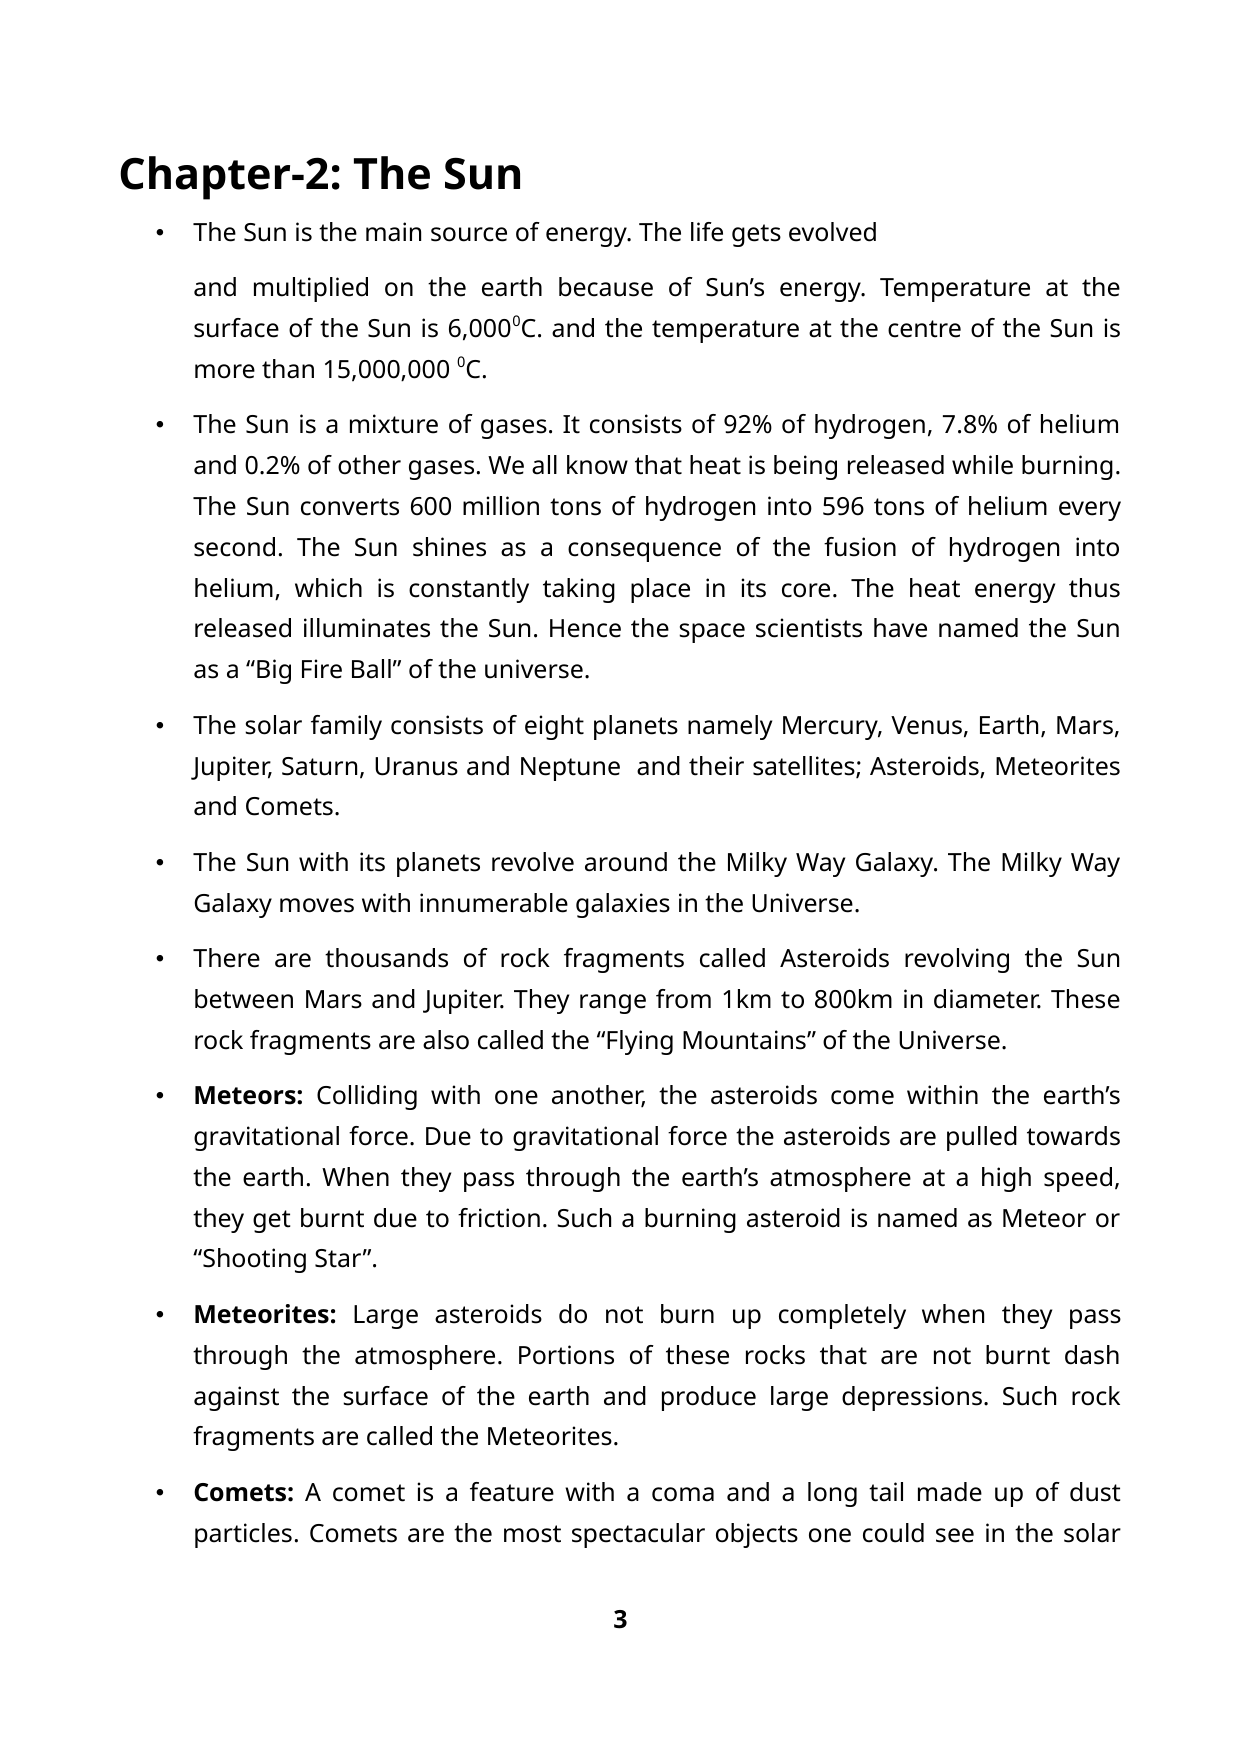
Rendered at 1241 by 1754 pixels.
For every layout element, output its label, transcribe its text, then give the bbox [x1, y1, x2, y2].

list The Sun is a mixture of gases. It consists of 92% of hydrogen, 7.8% of helium and 0.2% of other gases. We all know that heat is being released while burning. The Sun converts 600 million tons of hydrogen into 596 tons of helium every second. The Sun shines as a consequence of the fusion of hydrogen into helium, which is constantly taking place in its core. The heat energy thus released illuminates the Sun. Hence the space scientists have named the Sun as a “Big Fire Ball” of the universe. [156, 407, 1122, 686]
subtitle Chapter-2: The Sun [118, 143, 1122, 202]
list There are thousands of rock fragments called Asteroids revolving the Sun between Mars and Jupiter. They range from 1km to 800km in diameter. These rock fragments are also called the “Flying Mountains” of the Universe. [156, 941, 1122, 1056]
list and multiplied on the earth because of Sun’s energy. Temperature at the surface of the Sun is 6,0000C. and the temperature at the centre of the Sun is more than 15,000,000 0C. [156, 270, 1122, 386]
list Meteors: Colliding with one another, the asteroids come within the earth’s gravitational force. Due to gravitational force the asteroids are pulled towards the earth. When they pass through the earth’s atmosphere at a high speed, they get burnt due to friction. Such a burning asteroid is named as Meteor or “Shooting Star”. [156, 1078, 1122, 1275]
list Meteorites: Large asteroids do not burn up completely when they pass through the atmosphere. Portions of these rocks that are not burnt dash against the surface of the earth and produce large depressions. Such rock fragments are called the Meteorites. [156, 1296, 1122, 1453]
list The Sun with its planets revolve around the Milky Way Galaxy. The Milky Way Galaxy moves with innumerable galaxies in the Universe. [156, 844, 1122, 919]
list Comets: A comet is a feature with a coma and a long tail made up of dust particles. Comets are the most spectacular objects one could see in the solar [156, 1474, 1122, 1549]
list The solar family consists of eight planets namely Mercury, Venus, Earth, Mars, Jupiter, Saturn, Uranus and Neptune and their satellites; Asteroids, Meteorites and Comets. [156, 707, 1122, 823]
list The Sun is the main source of energy. The life gets evolved [156, 214, 1122, 248]
